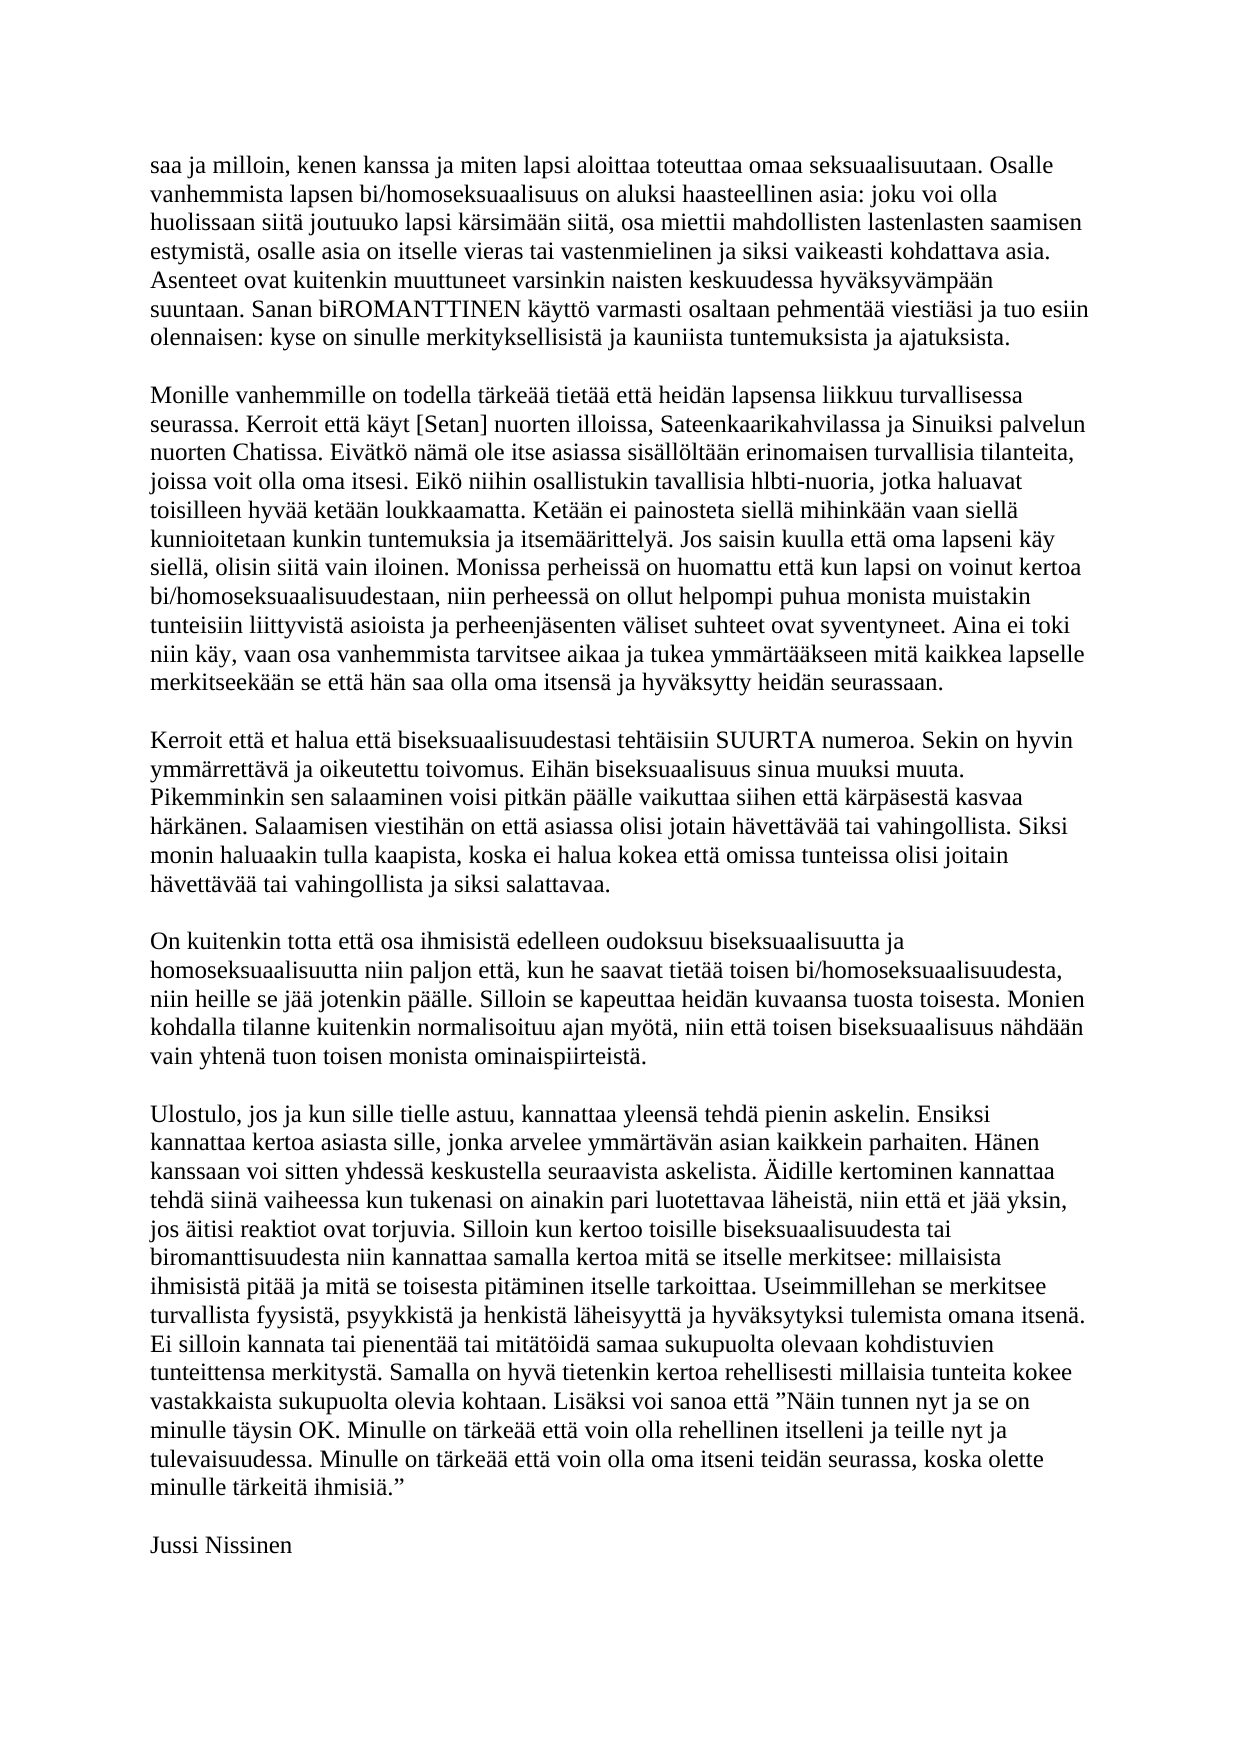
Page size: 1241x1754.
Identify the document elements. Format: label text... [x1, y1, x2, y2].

text saa ja milloin, kenen kanssa ja miten lapsi aloittaa toteuttaa omaa seksuaalisuutaan. Osalle vanhemmista lapsen bi/homoseksuaalisuus on aluksi haasteellinen asia: joku voi olla huolissaan siitä joutuuko lapsi kärsimään siitä, osa miettii mahdollisten lastenlasten saamisen estymistä, osalle asia on itselle vieras tai vastenmielinen ja siksi vaikeasti kohdattava asia. Asenteet ovat kuitenkin muuttuneet varsinkin naisten keskuudessa hyväksyvämpään suuntaan. Sanan biROMANTTINEN käyttö varmasti osaltaan pehmentää viestiäsi ja tuo esiin olennaisen: kyse on sinulle merkityksellisistä ja kauniista tuntemuksista ja ajatuksista. Monille vanhemmille on todella tärkeää tietää että heidän lapsensa liikkuu turvallisessa seurassa. Kerroit että käyt [Setan] nuorten illoissa, Sateenkaarikahvilassa ja Sinuiksi palvelun nuorten Chatissa. Eivätkö nämä ole itse asiassa sisällöltään erinomaisen turvallisia tilanteita, joissa voit olla oma itsesi. Eikö niihin osallistukin tavallisia hlbti-nuoria, jotka haluavat toisilleen hyvää ketään loukkaamatta. Ketään ei painosteta siellä mihinkään vaan siellä kunnioitetaan kunkin tuntemuksia ja itsemäärittelyä. Jos saisin kuulla että oma lapseni käy siellä, olisin siitä vain iloinen. Monissa perheissä on huomattu että kun lapsi on voinut kertoa bi/homoseksuaalisuudestaan, niin perheessä on ollut helpompi puhua monista muistakin tunteisiin liittyvistä asioista ja perheenjäsenten väliset suhteet ovat syventyneet. Aina ei toki niin käy, vaan osa vanhemmista tarvitsee aikaa ja tukea ymmärtääkseen mitä kaikkea lapselle merkitseekään se että hän saa olla oma itsensä ja hyväksytty heidän seurassaan. Kerroit että et halua että biseksuaalisuudestasi tehtäisiin SUURTA numeroa. Sekin on hyvin ymmärrettävä ja oikeutettu toivomus. Eihän biseksuaalisuus sinua muuksi muuta. Pikemminkin sen salaaminen voisi pitkän päälle vaikuttaa siihen että kärpäsestä kasvaa härkänen. Salaamisen viestihän on että asiassa olisi jotain hävettävää tai vahingollista. Siksi monin haluaakin tulla kaapista, koska ei halua kokea että omissa tunteissa olisi joitain hävettävää tai vahingollista ja siksi salattavaa. On kuitenkin totta että osa ihmisistä edelleen oudoksuu biseksuaalisuutta ja homoseksuaalisuutta niin paljon että, kun he saavat tietää toisen bi/homoseksuaalisuudesta, niin heille se jää jotenkin päälle. Silloin se kapeuttaa heidän kuvaansa tuosta toisesta. Monien kohdalla tilanne kuitenkin normalisoituu ajan myötä, niin että toisen biseksuaalisuus nähdään vain yhtenä tuon toisen monista ominaispiirteistä. Ulostulo, jos ja kun sille tielle astuu, kannattaa yleensä tehdä pienin askelin. Ensiksi kannattaa kertoa asiasta sille, jonka arvelee ymmärtävän asian kaikkein parhaiten. Hänen kanssaan voi sitten yhdessä keskustella seuraavista askelista. Äidille kertominen kannattaa tehdä siinä vaiheessa kun tukenasi on ainakin pari luotettavaa läheistä, niin että et jää yksin, jos äitisi reaktiot ovat torjuvia. Silloin kun kertoo toisille biseksuaalisuudesta tai biromanttisuudesta niin kannattaa samalla kertoa mitä se itselle merkitsee: millaisista ihmisistä pitää ja mitä se toisesta pitäminen itselle tarkoittaa. Useimmillehan se merkitsee turvallista fyysistä, psyykkistä ja henkistä läheisyyttä ja hyväksytyksi tulemista omana itsenä. Ei silloin kannata tai pienentää tai mitätöidä samaa sukupuolta olevaan kohdistuvien tunteittensa merkitystä. Samalla on hyvä tietenkin kertoa rehellisesti millaisia tunteita kokee vastakkaista sukupuolta olevia kohtaan. Lisäksi voi sanoa että ”Näin tunnen nyt ja se on minulle täysin OK. Minulle on tärkeää että voin olla rehellinen itselleni ja teille nyt ja tulevaisuudessa. Minulle on tärkeää että voin olla oma itseni teidän seurassa, koska olette minulle tärkeitä ihmisiä.” Jussi Nissinen [150, 150, 1090, 1559]
